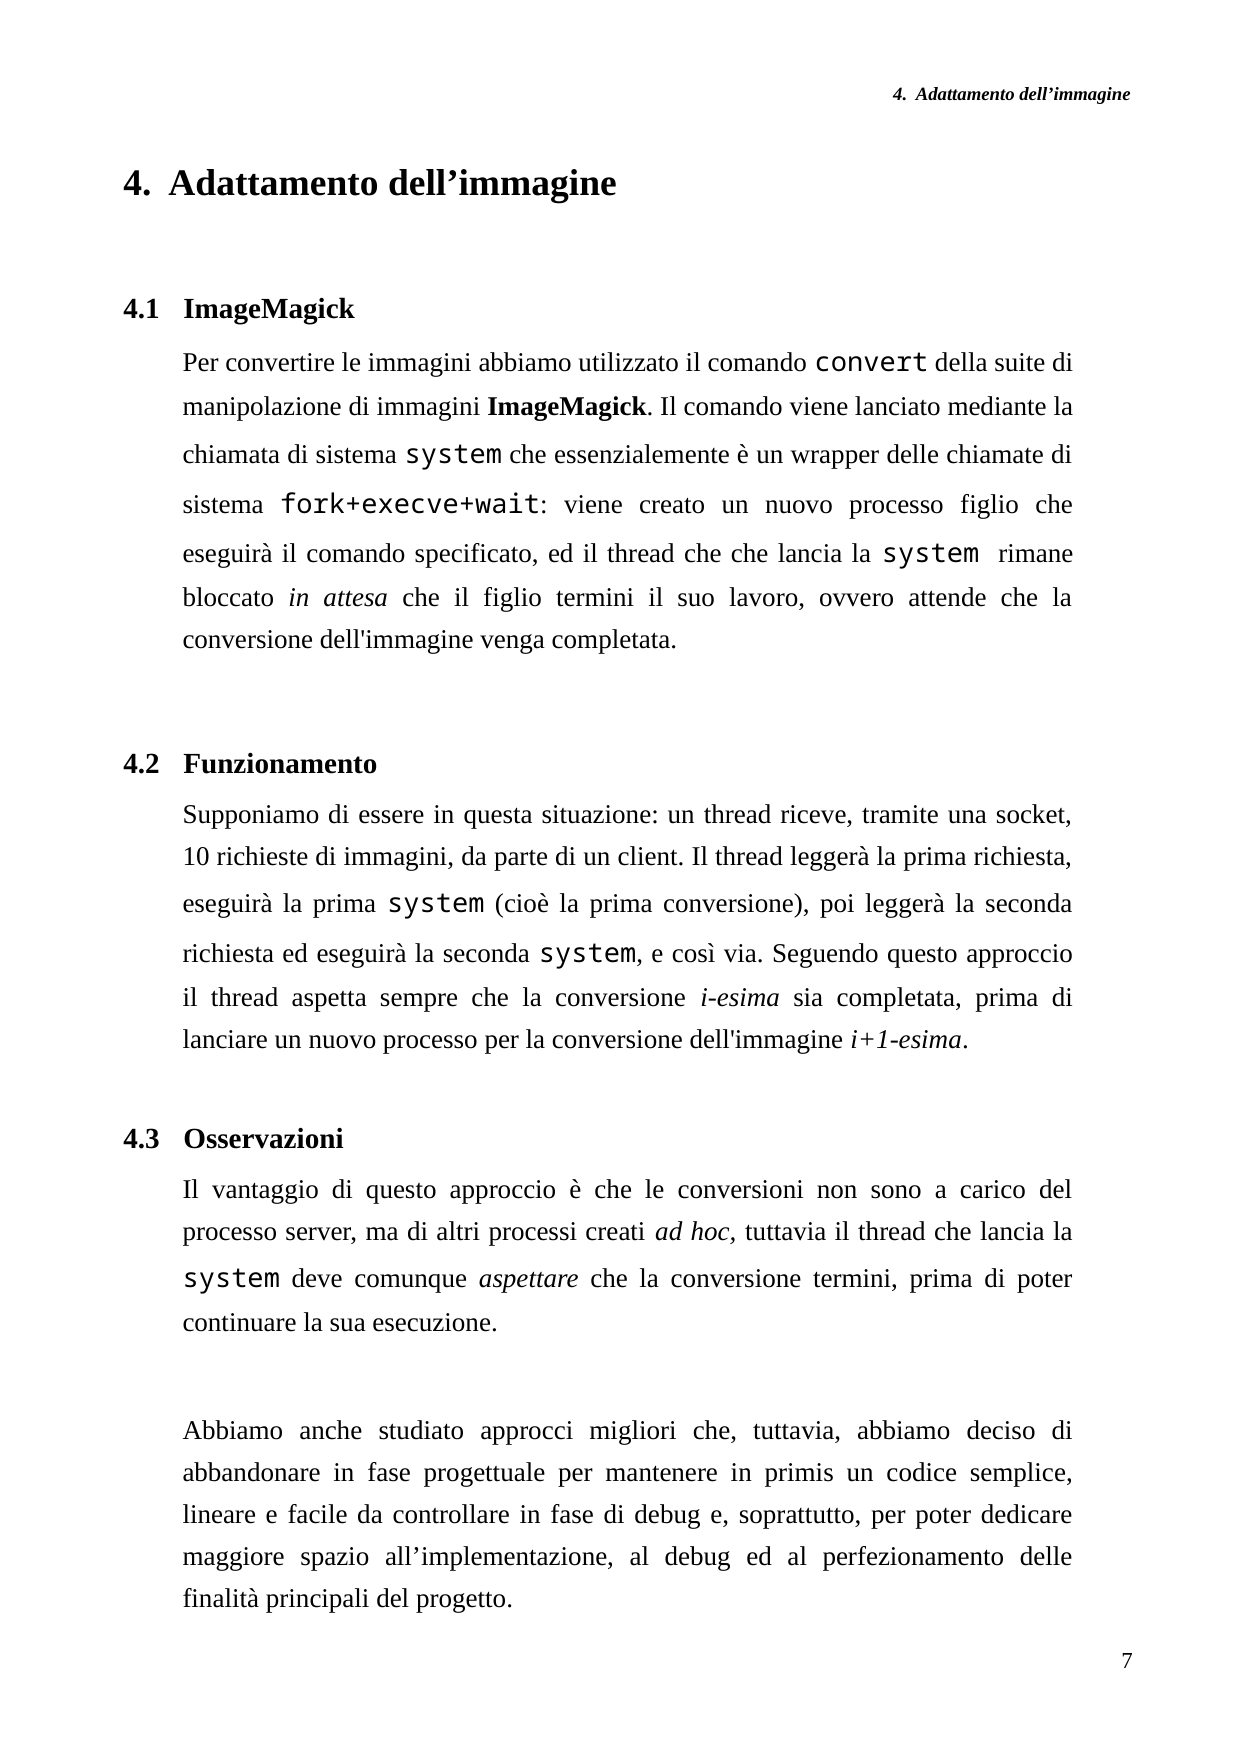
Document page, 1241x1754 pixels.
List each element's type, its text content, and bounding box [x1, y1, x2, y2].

subtitle Osservazioni [123, 1121, 1132, 1154]
text Supponiamo di essere in questa situazione: un thread riceve, tramite una socket, 10 richieste di immagini, da parte di un client. Il thread leggerà la prima richiesta, eseguirà la prima system (cioè la prima conversione), poi leggerà la seconda richiesta ed eseguirà la seconda system, e così via. Seguendo questo approccio il thread aspetta sempre che la conversione i-esima sia completata, prima di lanciare un nuovo processo per la conversione dell'immagine i+1-esima. [182, 798, 1073, 1054]
text Il vantaggio di questo approccio è che le conversioni non sono a carico del processo server, ma di altri processi creati ad hoc, tuttavia il thread che lancia la system deve comunque aspettare che la conversione termini, prima di poter continuare la sua esecuzione. [182, 1173, 1073, 1338]
subtitle Adattamento dell’immagine [123, 160, 1132, 203]
text Per convertire le immagini abbiamo utilizzato il comando convert della suite di manipolazione di immagini ImageMagick. Il comando viene lanciato mediante la chiamata di sistema system che essenzialemente è un wrapper delle chiamate di sistema fork+execve+wait: viene creato un nuovo processo figlio che eseguirà il comando specificato, ed il thread che che lancia la system rimane bloccato in attesa che il figlio termini il suo lavoro, ovvero attende che la conversione dell'immagine venga completata. [182, 343, 1073, 654]
text Abbiamo anche studiato approcci migliori che, tuttavia, abbiamo deciso di abbandonare in fase progettuale per mantenere in primis un codice semplice, lineare e facile da controllare in fase di debug e, soprattutto, per poter dedicare maggiore spazio all’implementazione, al debug ed al perfezionamento delle finalità principali del progetto. [182, 1414, 1073, 1613]
subtitle Funzionamento [123, 746, 1132, 779]
subtitle ImageMagick [123, 291, 1073, 324]
